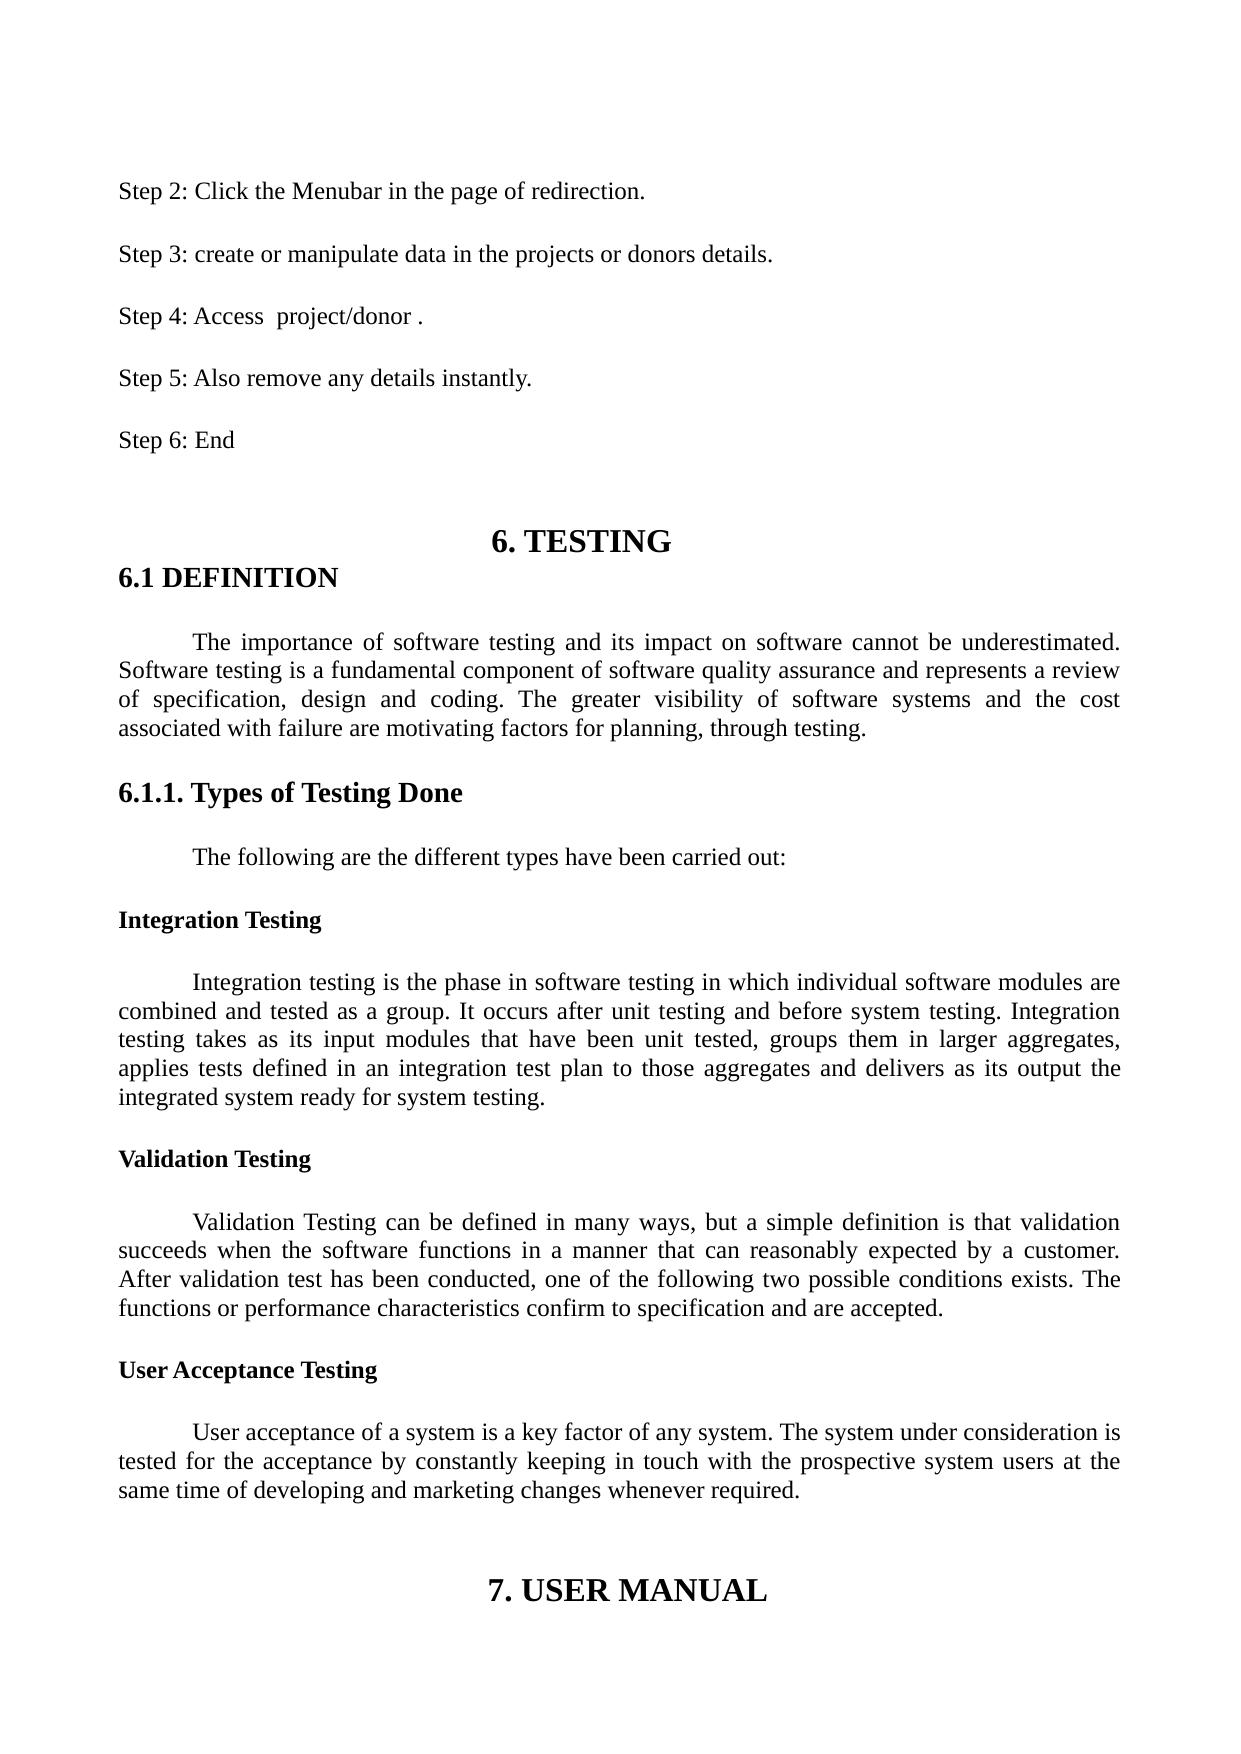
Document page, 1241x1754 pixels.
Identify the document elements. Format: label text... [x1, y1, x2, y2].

text The following are the different types have been carried out: [118, 842, 1122, 871]
text The importance of software testing and its impact on software cannot be underestimated. Software testing is a fundamental component of software quality assurance and represents a review of specification, design and coding. The greater visibility of software systems and the cost associated with failure are motivating factors for planning, through testing. [118, 627, 1122, 742]
text Validation Testing [118, 1144, 1122, 1173]
text Step 4: Access project/donor . [118, 301, 1122, 330]
text Validation Testing can be defined in many ways, but a simple definition is that validation succeeds when the software functions in a manner that can reasonably expected by a customer. After validation test has been conducted, one of the following two possible conditions exists. The functions or performance characteristics confirm to specification and are accepted. [118, 1207, 1122, 1322]
text 6.1.1. Types of Testing Done [118, 775, 1122, 809]
text 6.1 DEFINITION [118, 560, 1122, 593]
text Integration testing is the phase in software testing in which individual software modules are combined and tested as a group. It occurs after unit testing and before system testing. Integration testing takes as its input modules that have been unit tested, groups them in larger aggregates, applies tests defined in an integration test plan to those aggregates and delivers as its output the integrated system ready for system testing. [118, 967, 1122, 1111]
text Integration Testing [118, 905, 1122, 933]
text 6. TESTING [118, 521, 1122, 560]
text 7. USER MANUAL [118, 1571, 1122, 1609]
text User Acceptance Testing [118, 1355, 1122, 1384]
text Step 6: End [118, 426, 1122, 454]
text Step 2: Click the Menubar in the page of redirection. [118, 176, 1122, 205]
text Step 5: Also remove any details instantly. [118, 363, 1122, 392]
text Step 3: create or manipulate data in the projects or donors details. [118, 239, 1122, 267]
text User acceptance of a system is a key factor of any system. The system under consideration is tested for the acceptance by constantly keeping in touch with the prospective system users at the same time of developing and marketing changes whenever required. [118, 1417, 1122, 1504]
